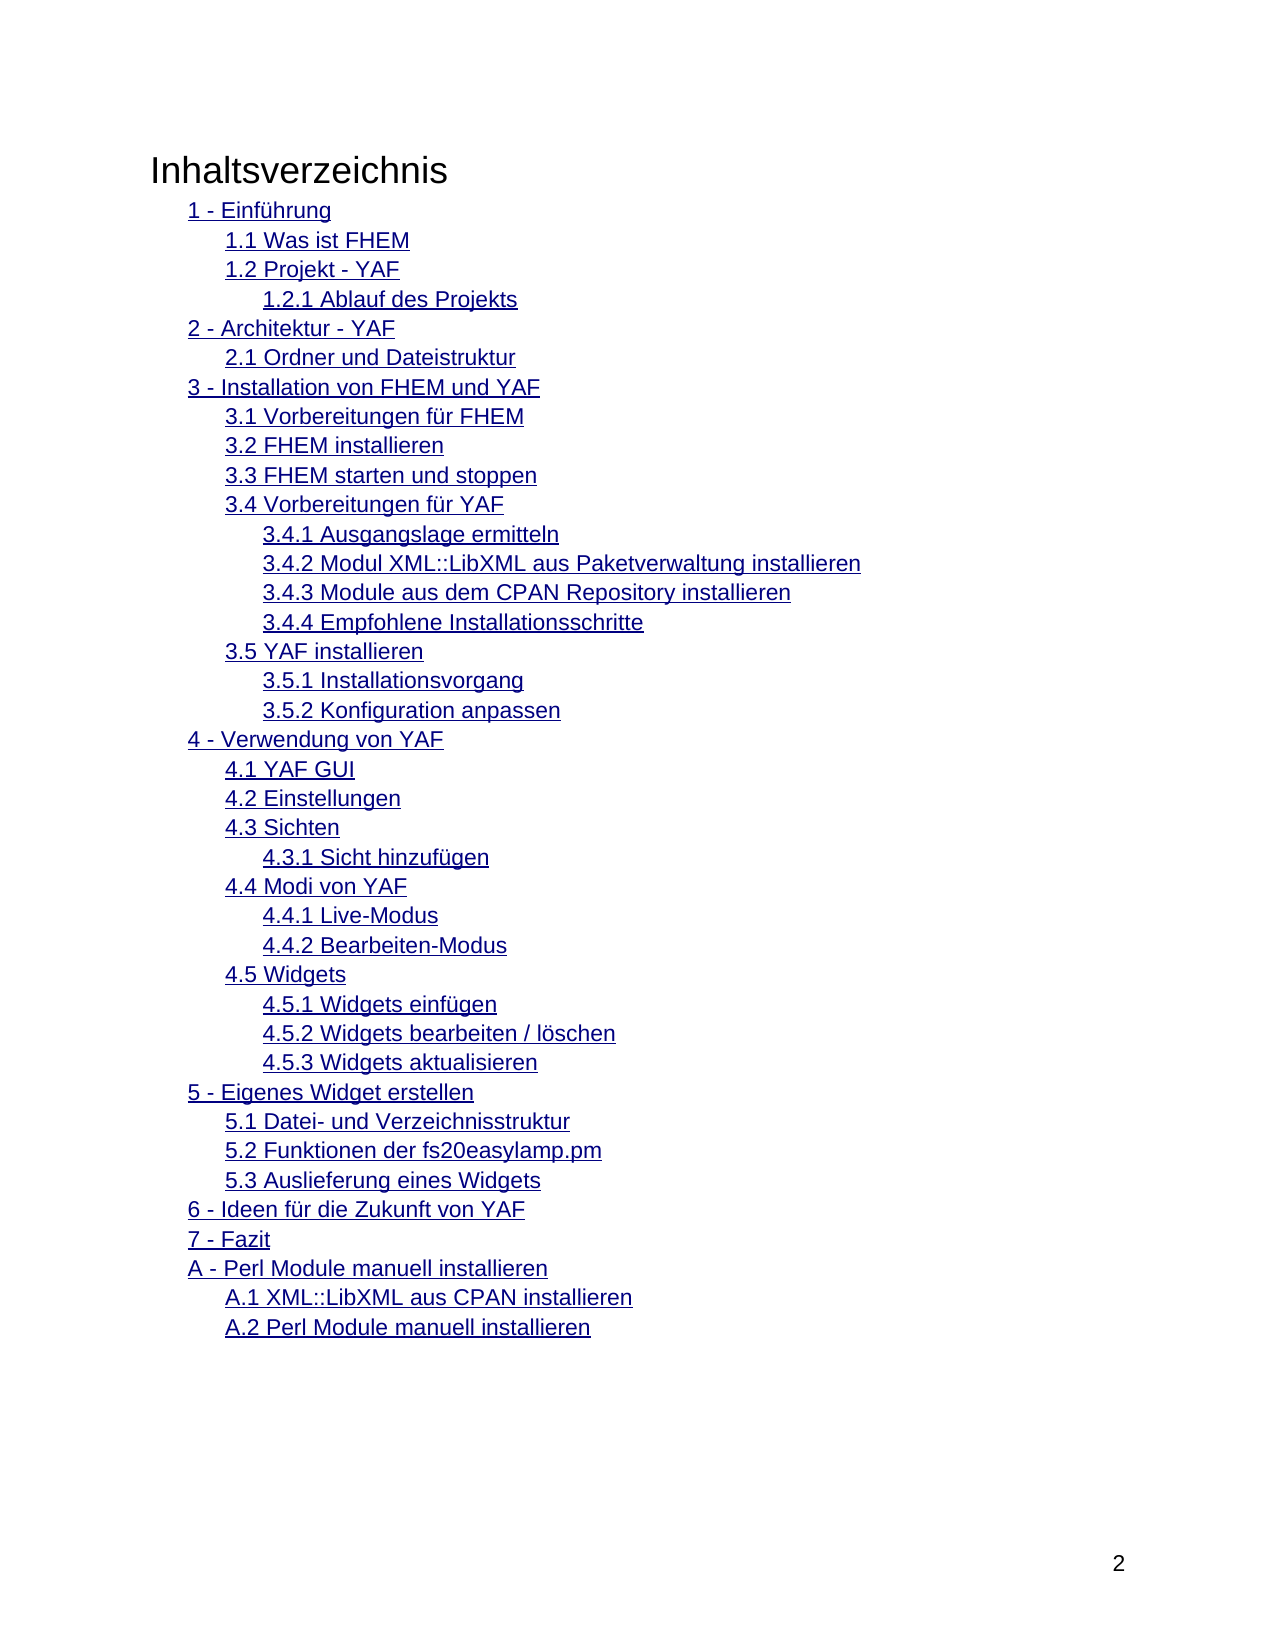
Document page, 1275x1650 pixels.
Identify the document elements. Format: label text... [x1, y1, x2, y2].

text 1.1 Was ist FHEM [225, 227, 1125, 253]
text 1.2.1 Ablauf des Projekts [262, 286, 1125, 312]
text 3 - Installation von FHEM und YAF [187, 374, 1125, 400]
text 4.1 YAF GUI [225, 756, 1125, 782]
text 1.2 Projekt - YAF [225, 257, 1125, 282]
text 4.3 Sichten [225, 815, 1125, 841]
text 2 - Architektur - YAF [187, 316, 1125, 341]
text 3.4.2 Modul XML::LibXML aus Paketverwaltung installieren [262, 551, 1125, 576]
text A.1 XML::LibXML aus CPAN installieren [225, 1285, 1125, 1311]
text 3.4 Vorbereitungen für YAF [225, 492, 1125, 517]
text 3.4.4 Empfohlene Installationsschritte [262, 609, 1125, 635]
text 1 - Einführung [187, 198, 1125, 224]
text 4.5.3 Widgets aktualisieren [262, 1050, 1125, 1076]
text 5.3 Auslieferung eines Widgets [225, 1167, 1125, 1193]
text 3.5.1 Installationsvorgang [262, 668, 1125, 694]
text 4 - Verwendung von YAF [187, 727, 1125, 752]
text 3.1 Vorbereitungen für FHEM [225, 404, 1125, 429]
text 5 - Eigenes Widget erstellen [187, 1079, 1125, 1105]
text 7 - Fazit [187, 1226, 1125, 1252]
text 4.2 Einstellungen [225, 786, 1125, 811]
text Inhaltsverzeichnis [150, 150, 1125, 192]
text 2.1 Ordner und Dateistruktur [225, 345, 1125, 371]
text 4.4.1 Live-Modus [262, 903, 1125, 929]
text 3.2 FHEM installieren [225, 433, 1125, 459]
text 3.3 FHEM starten und stoppen [225, 462, 1125, 488]
text 4.5.1 Widgets einfügen [262, 991, 1125, 1017]
text A - Perl Module manuell installieren [187, 1256, 1125, 1281]
text 4.3.1 Sicht hinzufügen [262, 844, 1125, 870]
text 4.4.2 Bearbeiten-Modus [262, 932, 1125, 958]
text 4.4 Modi von YAF [225, 874, 1125, 899]
text 3.5.2 Konfiguration anpassen [262, 697, 1125, 723]
text 5.1 Datei- und Verzeichnisstruktur [225, 1109, 1125, 1134]
text 3.5 YAF installieren [225, 639, 1125, 664]
text 3.4.3 Module aus dem CPAN Repository installieren [262, 580, 1125, 606]
text 5.2 Funktionen der fs20easylamp.pm [225, 1138, 1125, 1164]
text 4.5 Widgets [225, 962, 1125, 987]
text 4.5.2 Widgets bearbeiten / löschen [262, 1021, 1125, 1046]
text 3.4.1 Ausgangslage ermitteln [262, 521, 1125, 547]
text A.2 Perl Module manuell installieren [225, 1314, 1125, 1340]
text 6 - Ideen für die Zukunft von YAF [187, 1197, 1125, 1222]
